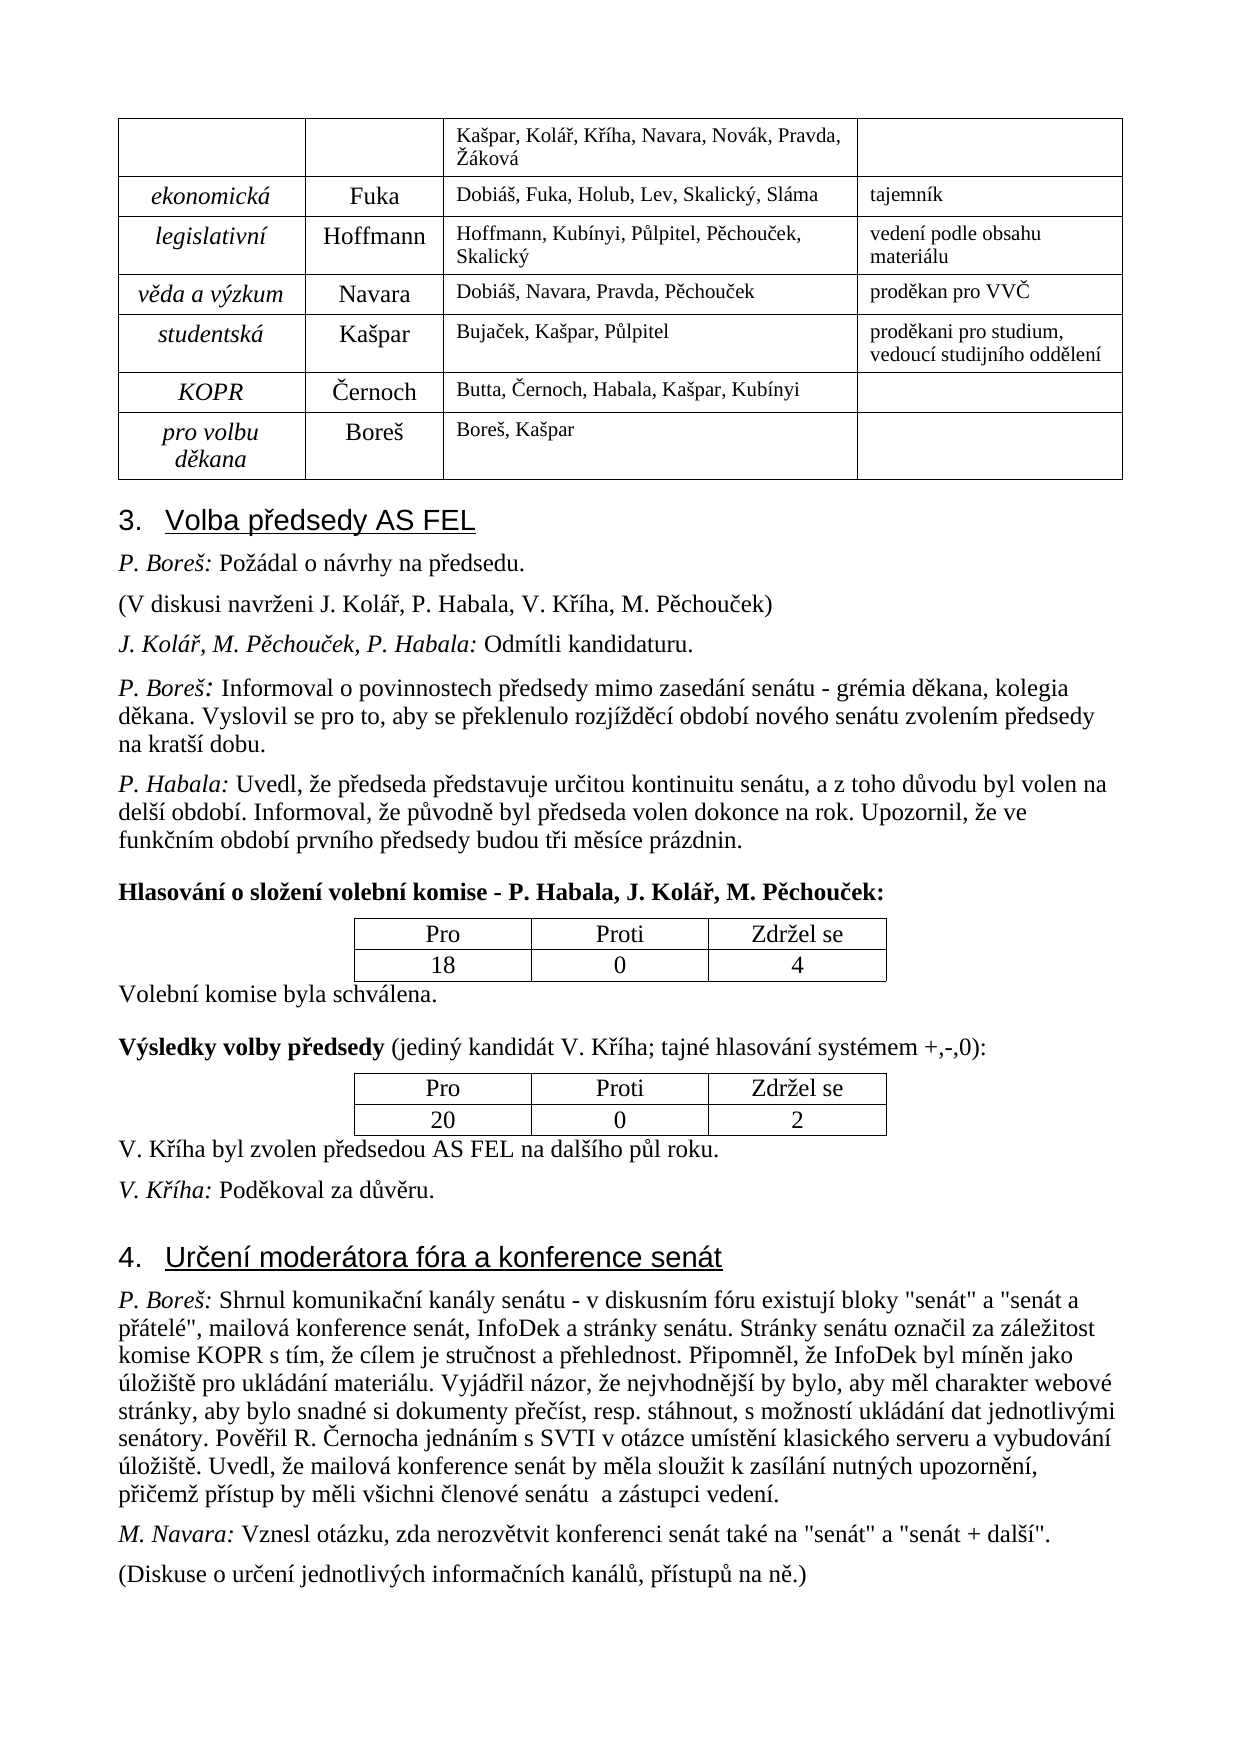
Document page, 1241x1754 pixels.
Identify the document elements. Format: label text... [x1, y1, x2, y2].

text Volební komise byla schválena. [118, 981, 1122, 1008]
table_header Zdržel se [709, 1074, 886, 1104]
table_cell Bujaček, Kašpar, Půlpitel [444, 315, 857, 372]
table_cell vedení podle obsahu materiálu [858, 217, 1122, 274]
subtitle Výsledky volby předsedy (jediný kandidát V. Kříha; tajné hlasování systémem +,-,0): [118, 1033, 1122, 1060]
table_header Zdržel se [709, 919, 886, 949]
subtitle Určení moderátora fóra a konference senát [118, 1241, 1122, 1273]
table_cell Boreš, Kašpar [444, 413, 857, 479]
text M. Navara: Vznesl otázku, zda nerozvětvit konferenci senát také na "senát" a "senát + další". [118, 1520, 1122, 1548]
text P. Habala: Uvedl, že předseda představuje určitou kontinuitu senátu, a z toho důvodu byl volen na delší období. Informoval, že původně byl předseda volen dokonce na rok. Upozornil, že ve funkčním období prvního předsedy budou tři měsíce prázdnin. [118, 770, 1122, 853]
text P. Boreš: Shrnul komunikační kanály senátu - v diskusním fóru existují bloky "senát" a "senát a přátelé", mailová konference senát, InfoDek a stránky senátu. Stránky senátu označil za záležitost komise KOPR s tím, že cílem je stručnost a přehlednost. Připomněl, že InfoDek byl míněn jako úložiště pro ukládání materiálu. Vyjádřil názor, že nejvhodnější by bylo, aby měl charakter webové stránky, aby bylo snadné si dokumenty přečíst, resp. stáhnout, s možností ukládání dat jednotlivými senátory. Pověřil R. Černocha jednáním s SVTI v otázce umístění klasického serveru a vybudování úložiště. Uvedl, že mailová konference senát by měla sloužit k zasílání nutných upozornění, přičemž přístup by měli všichni členové senátu a zástupci vedení. [118, 1286, 1122, 1508]
table_cell Dobiáš, Fuka, Holub, Lev, Skalický, Sláma [444, 177, 857, 216]
table_cell 20 [355, 1105, 531, 1135]
table_cell Kašpar, Kolář, Kříha, Navara, Novák, Pravda, Žáková [444, 119, 857, 176]
subtitle Hlasování o složení volební komise - P. Habala, J. Kolář, M. Pěchouček: [118, 878, 1122, 905]
table_cell Navara [306, 275, 443, 314]
table_cell Hoffmann [306, 217, 443, 274]
table_cell Butta, Černoch, Habala, Kašpar, Kubínyi [444, 373, 857, 412]
text V. Kříha: Poděkoval za důvěru. [118, 1176, 1122, 1203]
table_cell Kašpar [306, 315, 443, 372]
text V. Kříha byl zvolen předsedou AS FEL na dalšího půl roku. [118, 1136, 1122, 1163]
table_cell pro volbu děkana [119, 413, 305, 479]
table_cell 0 [532, 1105, 708, 1135]
table_cell [858, 373, 1122, 412]
table_cell [306, 119, 443, 176]
table_cell 2 [709, 1105, 886, 1135]
table_cell legislativní [119, 217, 305, 274]
table_cell 18 [355, 950, 531, 981]
table_cell 4 [709, 950, 886, 981]
table_cell [858, 413, 1122, 479]
table_cell ekonomická [119, 177, 305, 216]
table_header Proti [532, 1074, 708, 1104]
table_cell proděkani pro studium, vedoucí studijního oddělení [858, 315, 1122, 372]
table_cell Boreš [306, 413, 443, 479]
text (V diskusi navrženi J. Kolář, P. Habala, V. Kříha, M. Pěchouček) [118, 590, 1122, 617]
table_cell studentská [119, 315, 305, 372]
text J. Kolář, M. Pěchouček, P. Habala: Odmítli kandidaturu. [118, 630, 1122, 658]
text P. Boreš: Požádal o návrhy na předsedu. [118, 549, 1122, 577]
subtitle Volba předsedy AS FEL [118, 504, 1122, 537]
text (Diskuse o určení jednotlivých informačních kanálů, přístupů na ně.) [118, 1560, 1122, 1588]
table_cell proděkan pro VVČ [858, 275, 1122, 314]
table_cell KOPR [119, 373, 305, 412]
table_cell Černoch [306, 373, 443, 412]
table_cell Dobiáš, Navara, Pravda, Pěchouček [444, 275, 857, 314]
table_header Pro [355, 1074, 531, 1104]
table_cell tajemník [858, 177, 1122, 216]
table_cell [119, 119, 305, 176]
table_header Proti [532, 919, 708, 949]
text P. Boreš: Informoval o povinnostech předsedy mimo zasedání senátu - grémia děkana, kolegia děkana. Vyslovil se pro to, aby se překlenulo rozjížděcí období nového senátu zvolením předsedy na kratší dobu. [118, 670, 1122, 758]
table_cell Fuka [306, 177, 443, 216]
table_cell [858, 119, 1122, 176]
table_cell 0 [532, 950, 708, 981]
table_cell Hoffmann, Kubínyi, Půlpitel, Pěchouček, Skalický [444, 217, 857, 274]
table_header Pro [355, 919, 531, 949]
table_cell věda a výzkum [119, 275, 305, 314]
